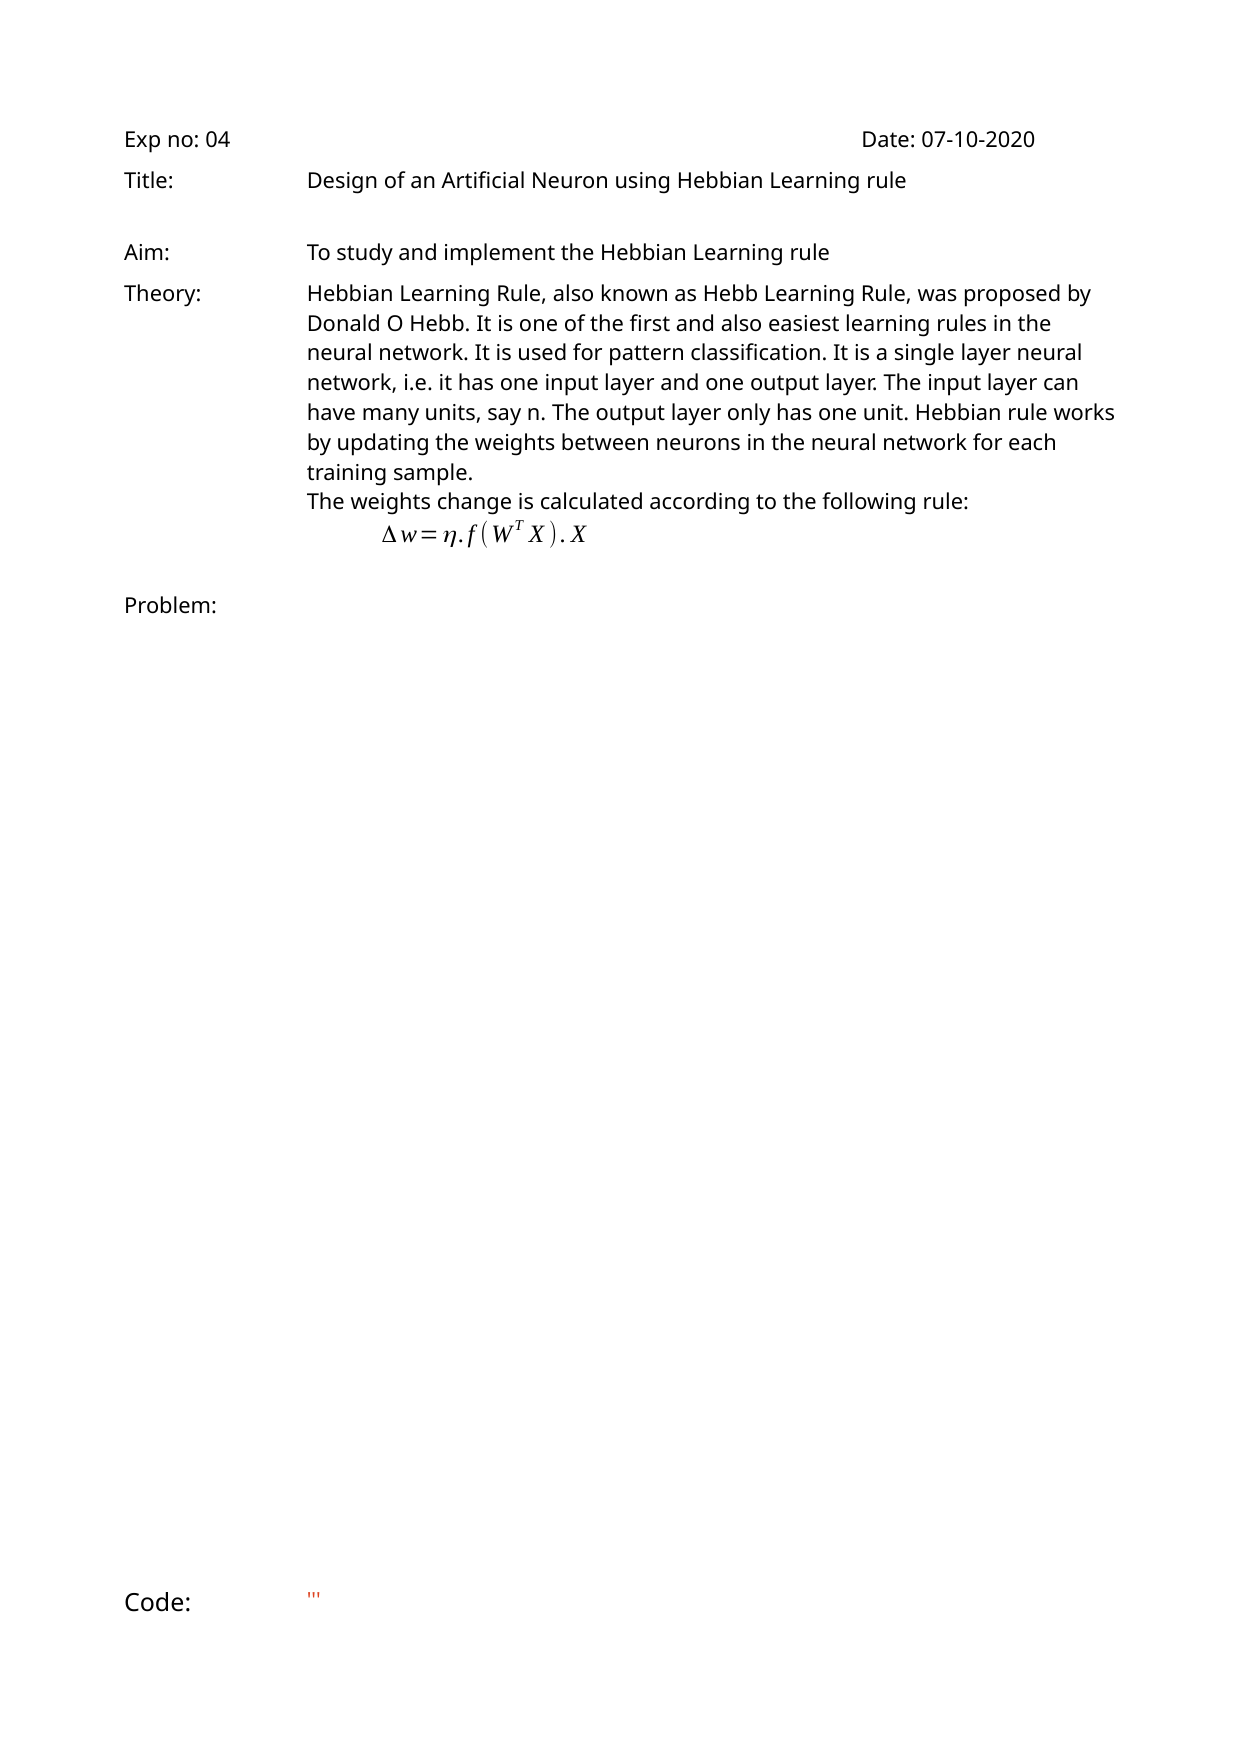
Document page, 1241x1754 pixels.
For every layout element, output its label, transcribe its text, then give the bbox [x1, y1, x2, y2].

table_cell Title: [119, 161, 301, 231]
table_cell Design of an Artificial Neuron using Hebbian Learning rule [302, 161, 1123, 231]
table_cell Theory: [119, 273, 301, 584]
table_header Date: 07-10-2020 [857, 119, 1123, 159]
table_header Exp no: 04 [119, 119, 301, 159]
table_header [302, 119, 856, 159]
table_cell Aim: [119, 232, 301, 272]
table_cell [302, 586, 1123, 1579]
table_cell Code: [119, 1580, 301, 1625]
table_cell To study and implement the Hebbian Learning rule [302, 232, 1123, 272]
table_cell ''' [302, 1580, 1123, 1625]
table_cell Problem: [119, 586, 301, 1579]
table_cell Hebbian Learning Rule, also known as Hebb Learning Rule, was proposed by Donald O Hebb. It is one of the first and also easiest learning rules in the neural network. It is used for pattern classification. It is a single layer neural network, i.e. it has one input layer and one output layer. The input layer can have many units, say n. The output layer only has one unit. Hebbian rule works by updating the weights between neurons in the neural network for each training sample. The weights change is calculated according to the following rule: [302, 273, 1123, 584]
